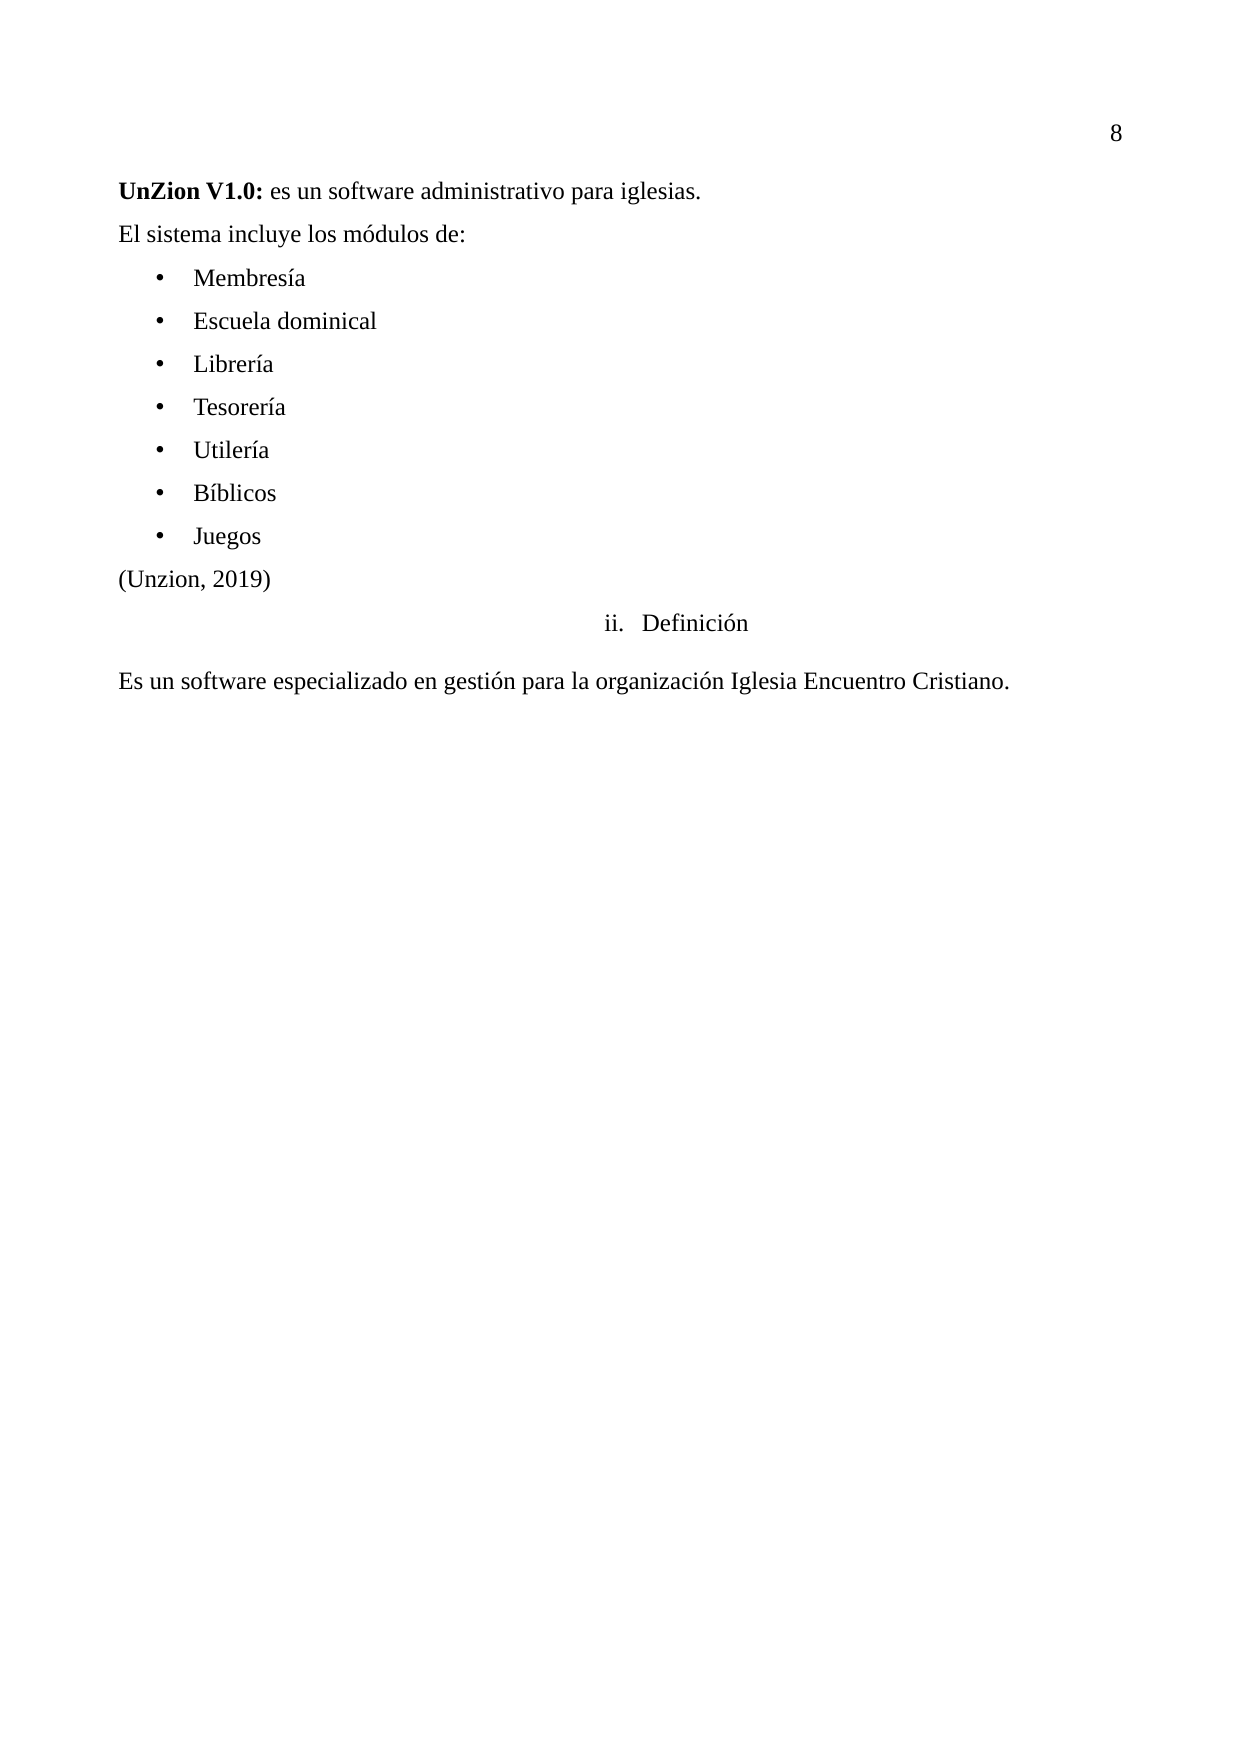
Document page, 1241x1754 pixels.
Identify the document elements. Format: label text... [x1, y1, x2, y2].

list Definición [231, 608, 1122, 636]
text UnZion V1.0: es un software administrativo para iglesias. [118, 176, 1122, 205]
text El sistema incluye los módulos de: [118, 219, 1122, 248]
text (Unzion, 2019) [118, 564, 1122, 593]
list Tesorería [156, 392, 1122, 421]
list Utilería [156, 435, 1122, 464]
list Juegos [156, 521, 1122, 550]
list Bíblicos [156, 478, 1122, 507]
list Membresía [156, 263, 1122, 291]
text Es un software especializado en gestión para la organización Iglesia Encuentro Cristiano. [118, 666, 1122, 694]
list Librería [156, 349, 1122, 378]
list Escuela dominical [156, 306, 1122, 334]
